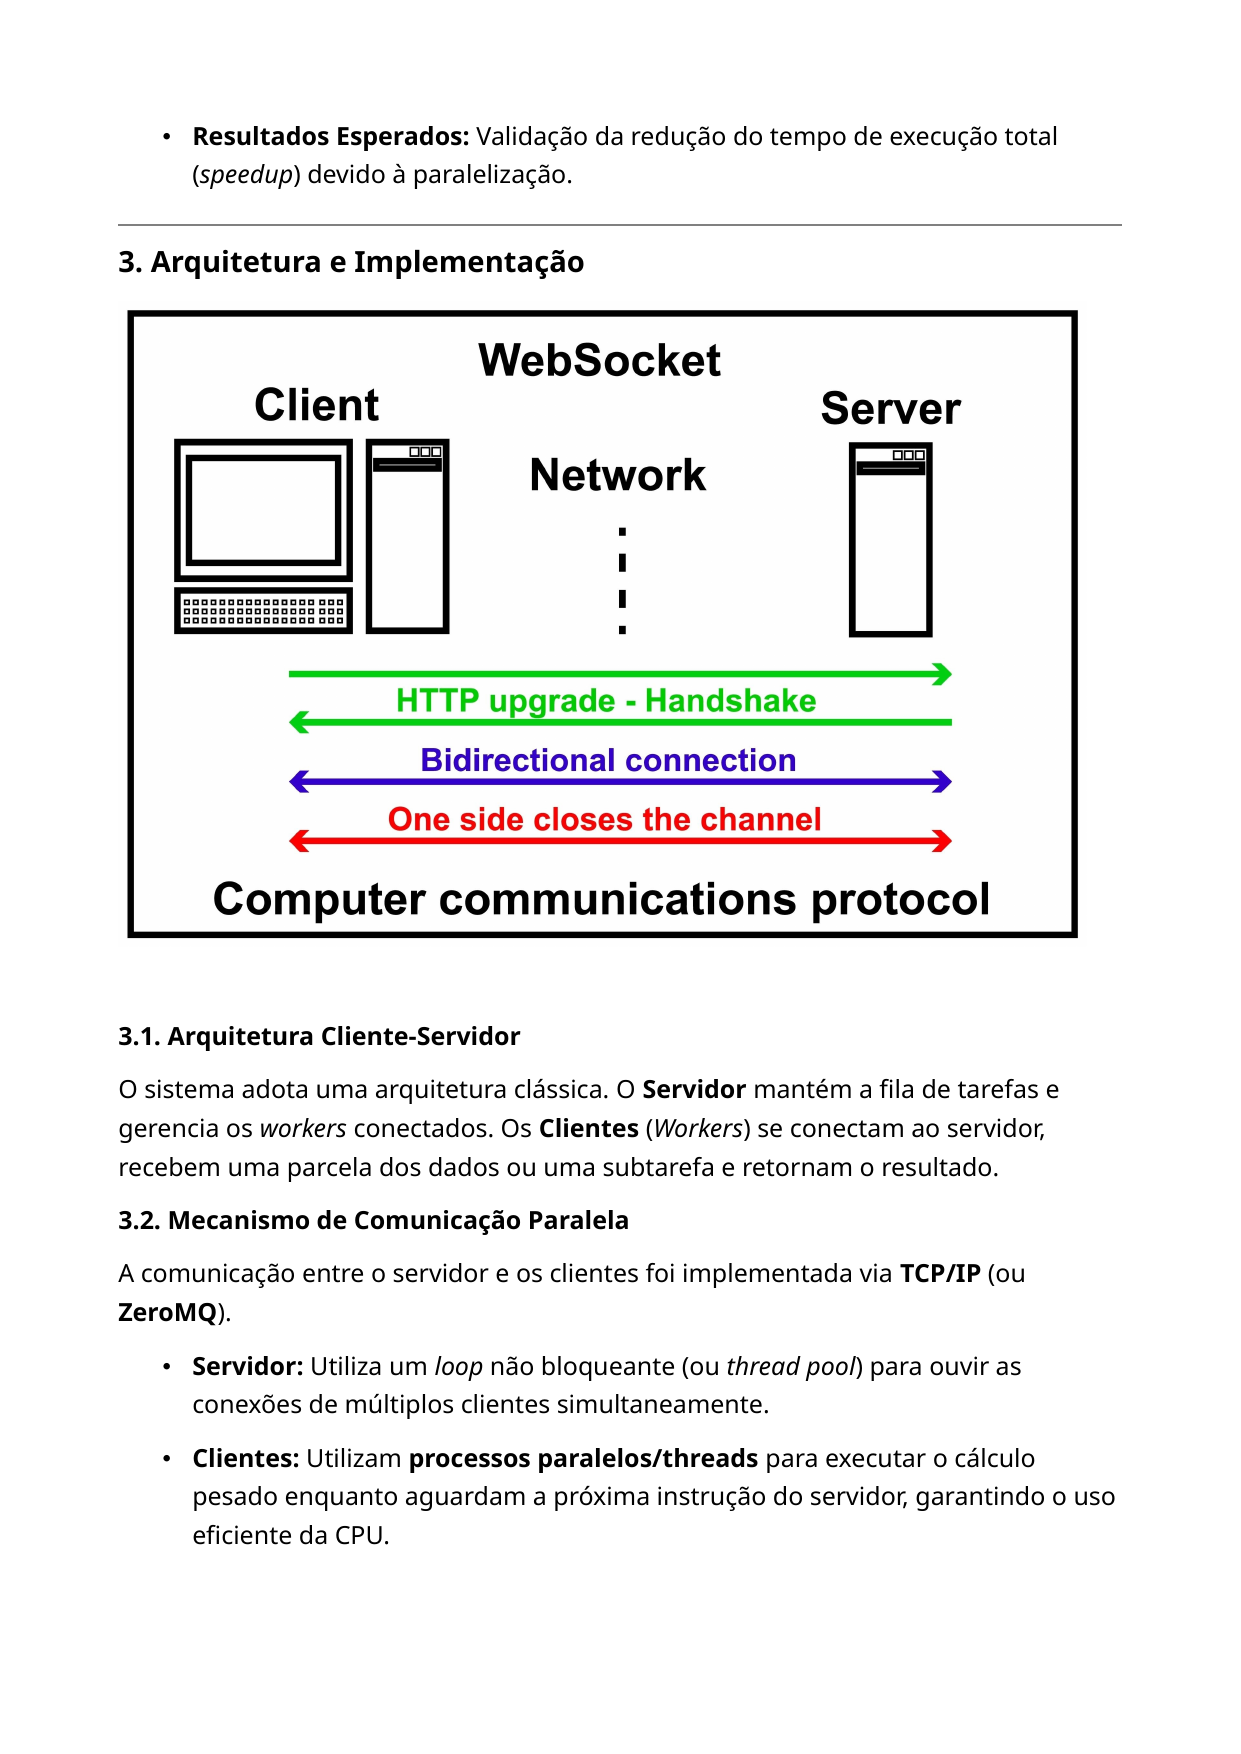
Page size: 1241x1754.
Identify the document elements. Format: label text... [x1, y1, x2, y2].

subtitle 3.2. Mecanismo de Comunicação Paralela [118, 1203, 1122, 1237]
list Resultados Esperados: Validação da redução do tempo de execução total (speedup) devido à paralelização. [162, 118, 1122, 191]
subtitle 3.1. Arquitetura Cliente-Servidor [118, 1019, 1122, 1053]
text A comunicação entre o servidor e os clientes foi implementada via TCP/IP (ou ZeroMQ). [118, 1256, 1122, 1329]
text O sistema adota uma arquitetura clássica. O Servidor mantém a fila de tarefas e gerencia os workers conectados. Os Clientes (Workers) se conectam ao servidor, recebem uma parcela dos dados ou uma subtarefa e retornam o resultado. [118, 1072, 1122, 1183]
subtitle 3. Arquitetura e Implementação [118, 242, 1122, 281]
list Servidor: Utiliza um loop não bloqueante (ou thread pool) para ouvir as conexões de múltiplos clientes simultaneamente. [162, 1348, 1122, 1421]
list Clientes: Utilizam processos paralelos/threads para executar o cálculo pesado enquanto aguardam a próxima instrução do servidor, garantindo o uso eficiente da CPU. [162, 1440, 1122, 1552]
picture [118, 301, 1087, 947]
